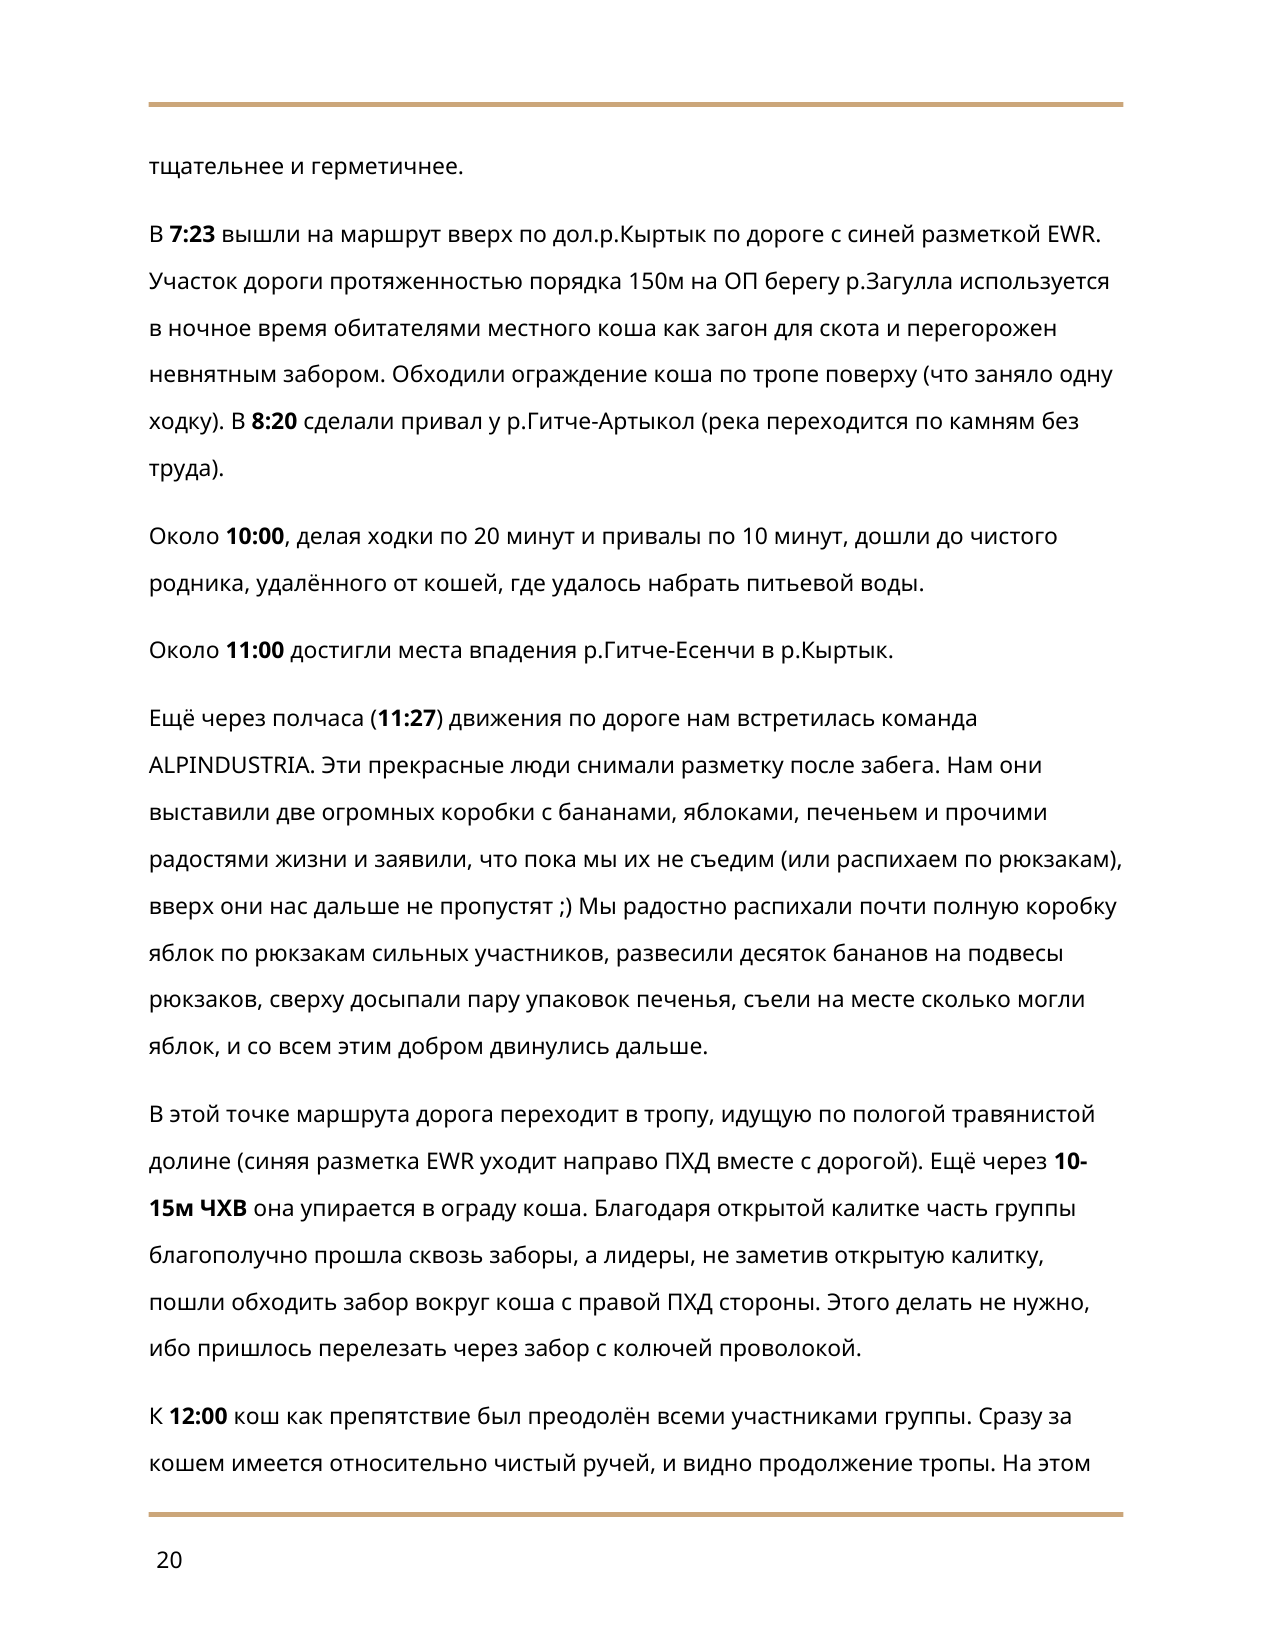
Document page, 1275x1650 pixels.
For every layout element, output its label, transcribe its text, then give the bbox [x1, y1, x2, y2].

text Ещё через полчаса (11:27) движения по дороге нам встретилась команда ALPINDUSTRIA. Эти прекрасные люди снимали разметку после забега. Нам они выставили две огромных коробки с бананами, яблоками, печеньем и прочими радостями жизни и заявили, что пока мы их не съедим (или распихаем по рюкзакам), вверх они нас дальше не пропустят ;) Мы радостно распихали почти полную коробку яблок по рюкзакам сильных участников, развесили десяток бананов на подвесы рюкзаков, сверху досыпали пару упаковок печенья, съели на месте сколько могли яблок, и со всем этим добром двинулись дальше. [148, 702, 1125, 1061]
text В 7:23 вышли на маршрут вверх по дол.р.Кыртык по дороге с синей разметкой EWR. Участок дороги протяженностью порядка 150м на ОП берегу р.Загулла используется в ночное время обитателями местного коша как загон для скота и перегорожен невнятным забором. Обходили ограждение коша по тропе поверху (что заняло одну ходку). В 8:20 сделали привал у р.Гитче-Артыкол (река переходится по камням без труда). [148, 218, 1125, 483]
text Около 11:00 достигли места впадения р.Гитче-Есенчи в р.Кыртык. [148, 634, 1125, 666]
text К 12:00 кош как препятствие был преодолён всеми участниками группы. Сразу за кошем имеется относительно чистый ручей, и видно продолжение тропы. На этом [148, 1400, 1125, 1478]
picture [148, 1512, 1124, 1517]
text Около 10:00, делая ходки по 20 минут и привалы по 10 минут, дошли до чистого родника, удалённого от кошей, где удалось набрать питьевой воды. [148, 520, 1125, 598]
text В этой точке маршрута дорога переходит в тропу, идущую по пологой травянистой долине (синяя разметка EWR уходит направо ПХД вместе с дорогой). Ещё через 10-15м ЧХВ она упирается в ограду коша. Благодаря открытой калитке часть группы благополучно прошла сквозь заборы, а лидеры, не заметив открытую калитку, пошли обходить забор вокруг коша с правой ПХД стороны. Этого делать не нужно, ибо пришлось перелезать через забор с колючей проволокой. [148, 1098, 1125, 1363]
picture [148, 102, 1124, 107]
text тщательнее и герметичнее. [148, 150, 1125, 181]
